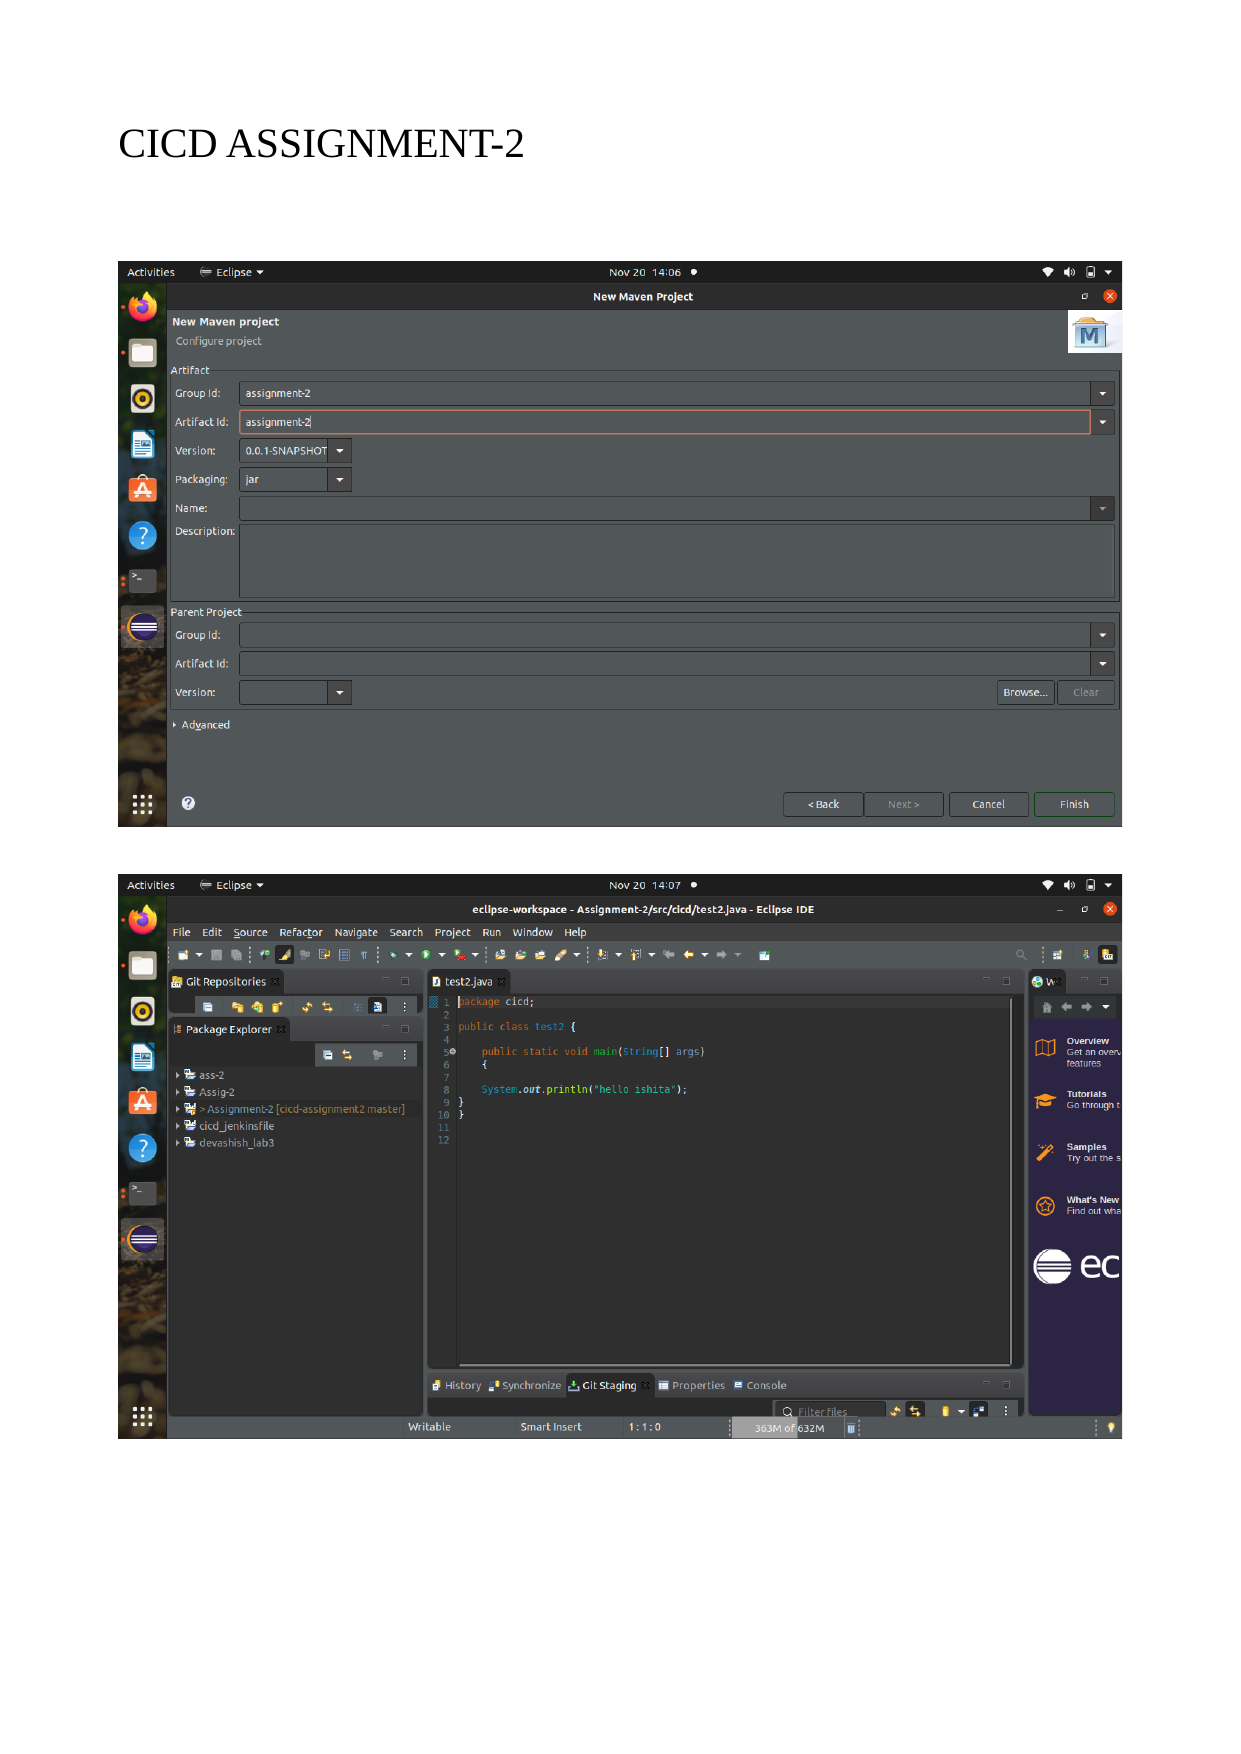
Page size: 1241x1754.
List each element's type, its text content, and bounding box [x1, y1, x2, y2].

picture [118, 874, 1123, 1439]
text CICD ASSIGNMENT-2 [118, 118, 1122, 166]
picture [118, 261, 1123, 827]
